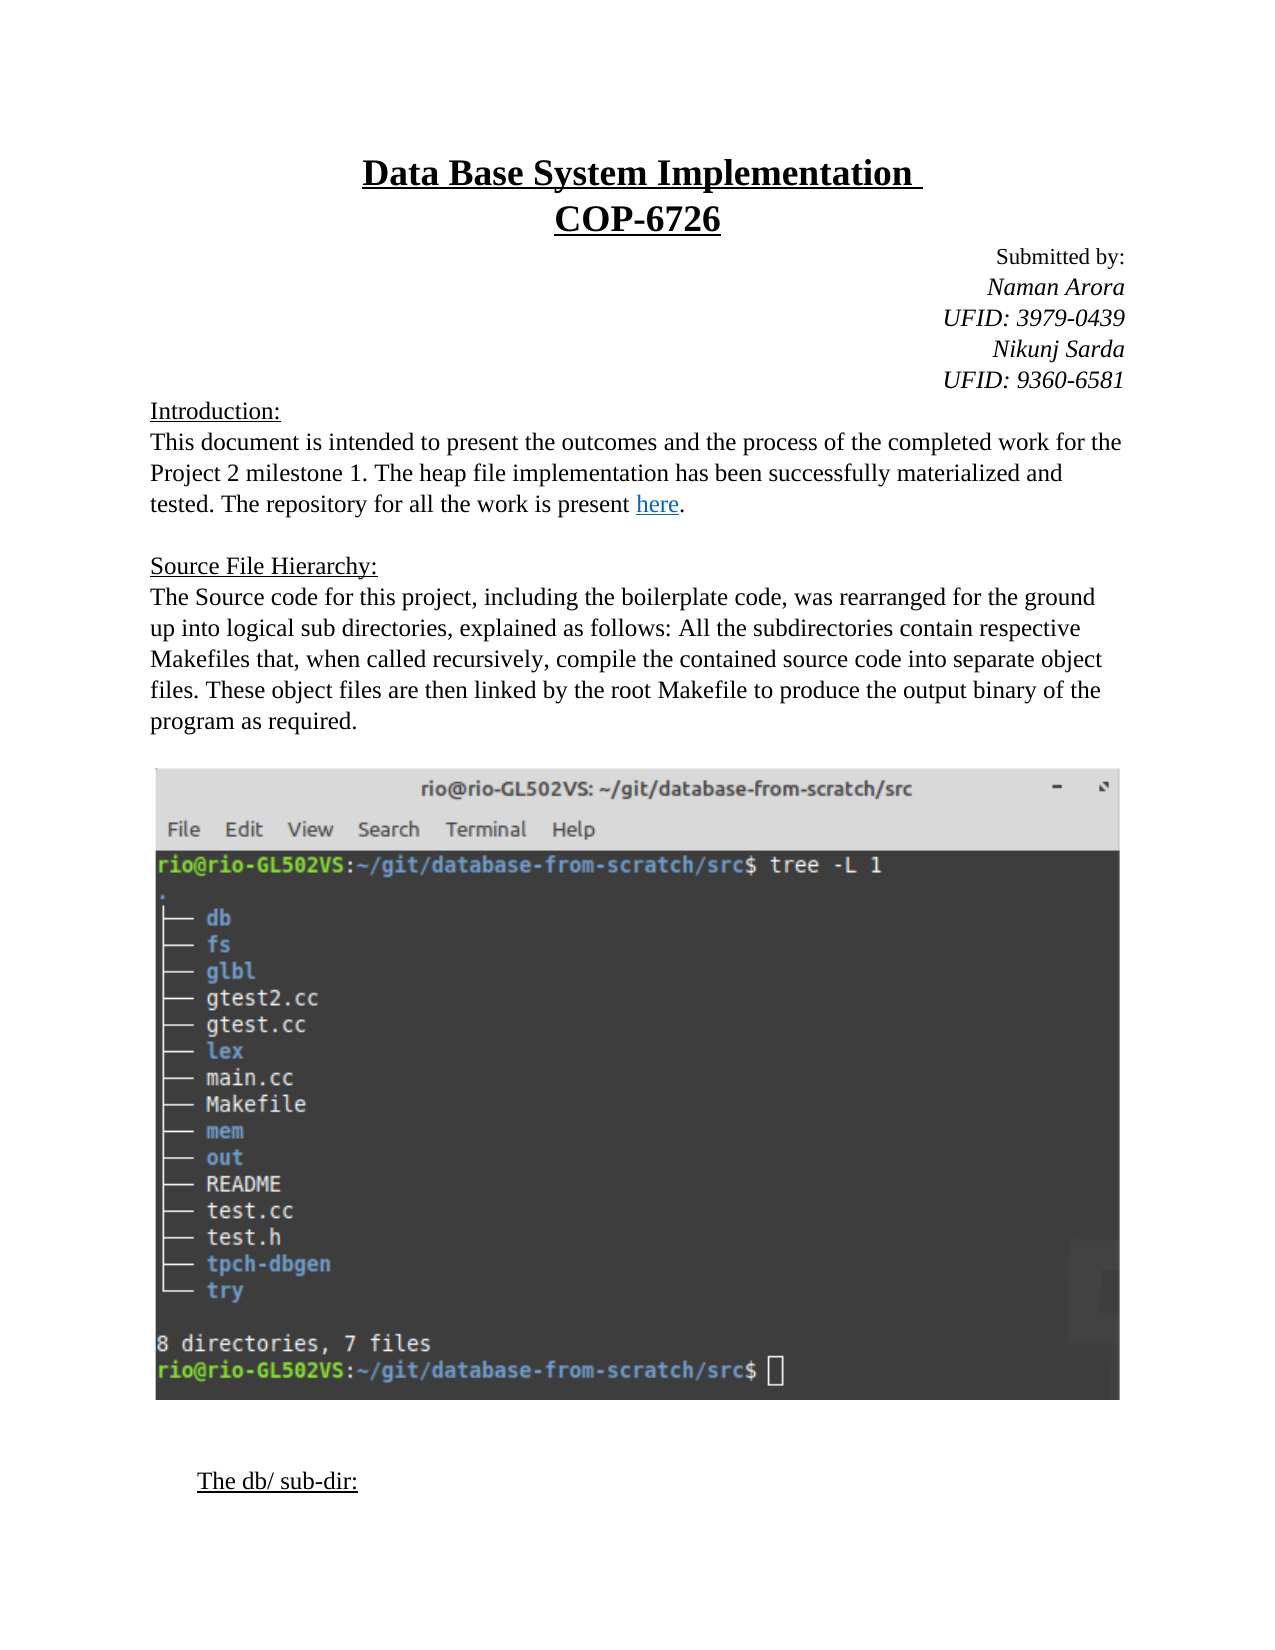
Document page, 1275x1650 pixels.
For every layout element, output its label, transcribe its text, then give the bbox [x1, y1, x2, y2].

text COP-6726 [150, 197, 1125, 240]
text Source File Hierarchy: [150, 551, 1125, 580]
text Nikunj Sarda [150, 334, 1125, 362]
text Submitted by: [150, 243, 1125, 269]
text This document is intended to present the outcomes and the process of the completed work for the Project 2 milestone 1. The heap file implementation has been successfully materialized and tested. The repository for all the work is present here. [150, 427, 1125, 518]
text Introduction: [150, 396, 1125, 424]
text UFID: 3979-0439 [150, 303, 1125, 331]
text Naman Arora [150, 272, 1125, 300]
text Data Base System Implementation [150, 150, 1125, 193]
text UFID: 9360-6581 [150, 365, 1125, 393]
text The db/ sub-dir: [197, 1466, 1125, 1495]
picture [155, 768, 1120, 1400]
text The Source code for this project, including the boilerplate code, was rearranged for the ground up into logical sub directories, explained as follows: All the subdirectories contain respective Makefiles that, when called recursively, compile the contained source code into separate object files. These object files are then linked by the root Makefile to produce the output binary of the program as required. [150, 582, 1125, 735]
